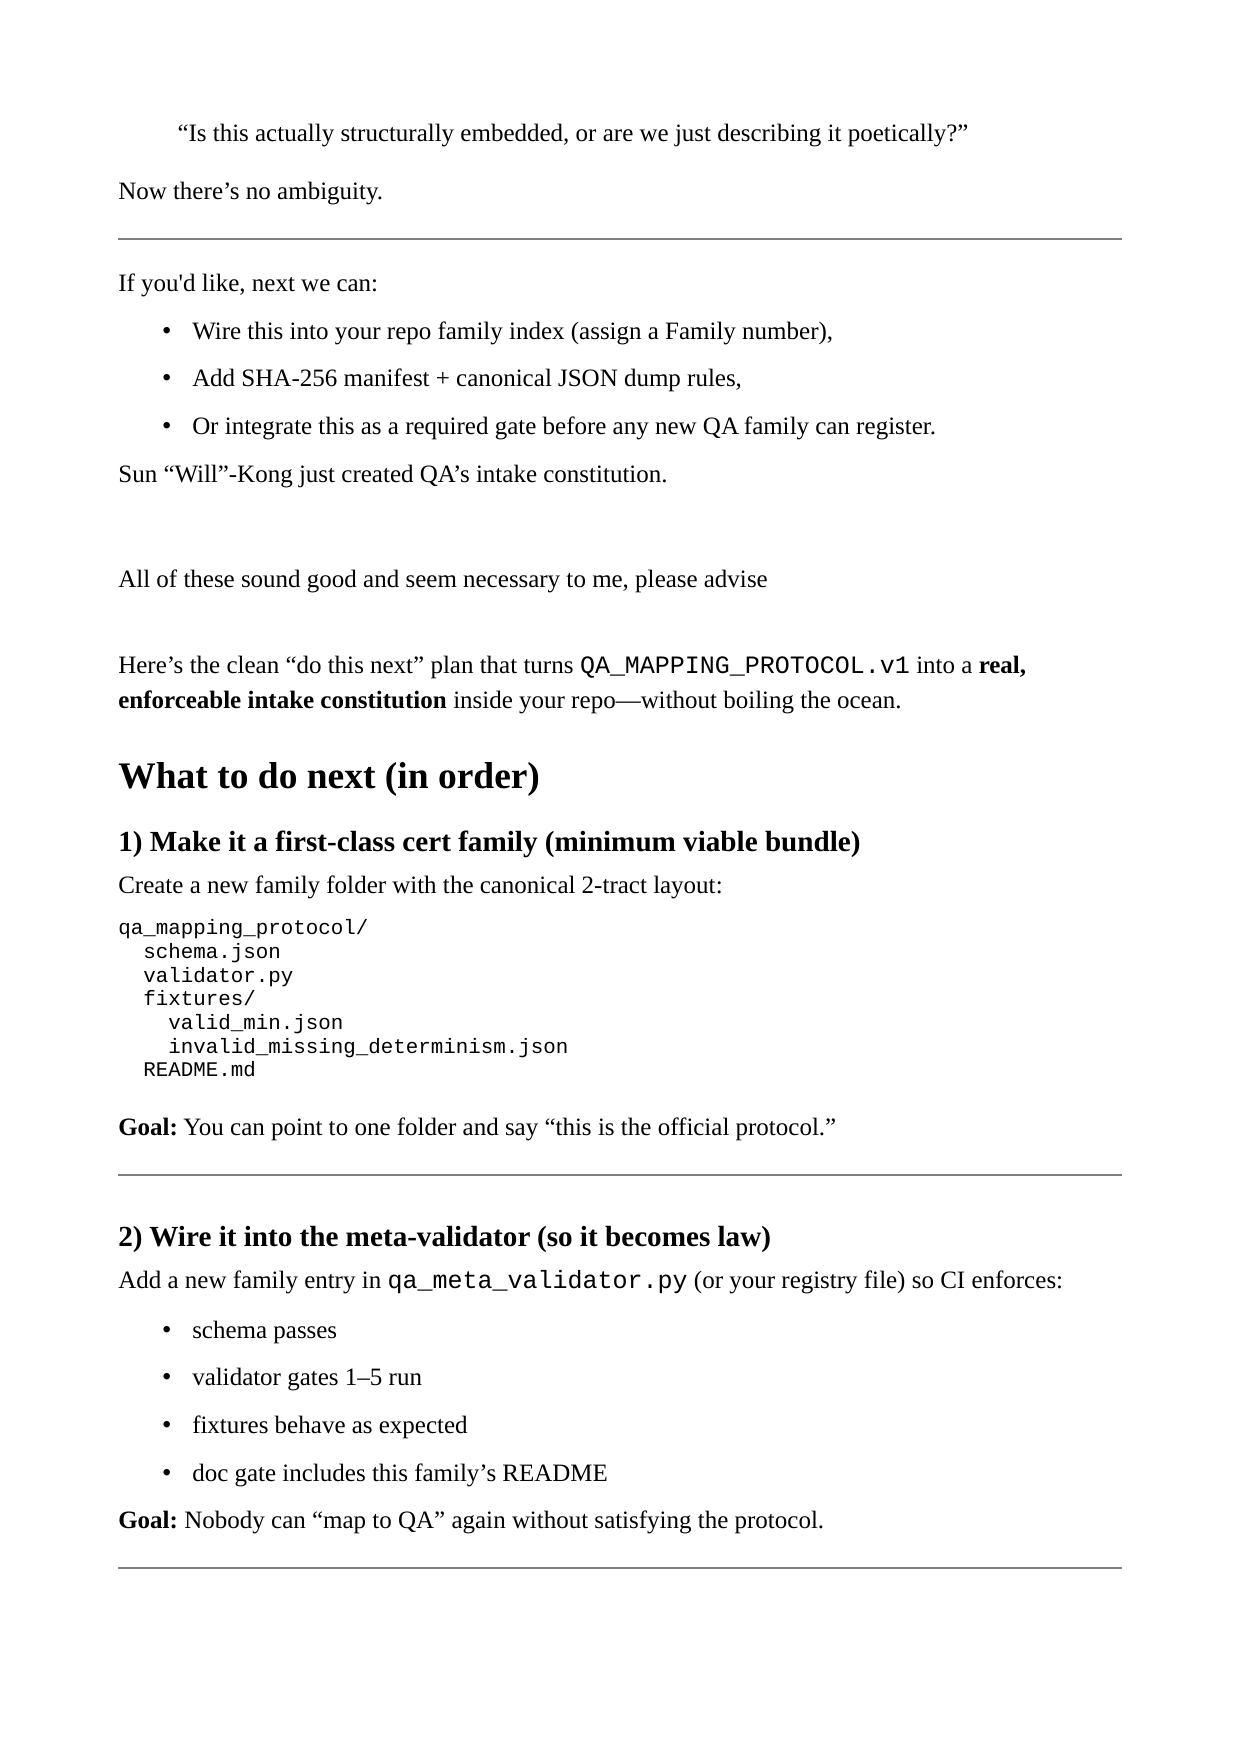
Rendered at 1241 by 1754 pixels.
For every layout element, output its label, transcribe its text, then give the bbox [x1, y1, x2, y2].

text Goal: You can point to one folder and say “this is the official protocol.” [118, 1112, 1122, 1141]
text invalid_missing_determinism.json [118, 1036, 1122, 1059]
text valid_min.json [118, 1012, 1122, 1036]
text Now there’s no ambiguity. [118, 176, 1122, 205]
text Sun “Will”-Kong just created QA’s intake constitution. [118, 459, 1122, 487]
text Here’s the clean “do this next” plan that turns QA_MAPPING_PROTOCOL.v1 into a real, enforceable intake constitution inside your repo—without boiling the ocean. [118, 650, 1122, 714]
text All of these sound good and seem necessary to me, please advise [118, 564, 1122, 592]
list doc gate includes this family’s README [162, 1458, 1122, 1486]
text qa_mapping_protocol/ [118, 917, 1122, 941]
text Add a new family entry in qa_meta_validator.py (or your registry file) so CI enforces: [118, 1265, 1122, 1296]
text schema.json [118, 941, 1122, 965]
list Add SHA-256 manifest + canonical JSON dump rules, [162, 363, 1122, 392]
subtitle 2) Wire it into the meta-validator (so it becomes law) [118, 1219, 1122, 1252]
list validator gates 1–5 run [162, 1362, 1122, 1391]
list fixtures behave as expected [162, 1410, 1122, 1439]
subtitle What to do next (in order) [118, 753, 1122, 797]
text Goal: Nobody can “map to QA” again without satisfying the protocol. [118, 1505, 1122, 1534]
text Create a new family folder with the canonical 2-tract layout: [118, 870, 1122, 898]
list Or integrate this as a required gate before any new QA family can register. [162, 411, 1122, 440]
text README.md [118, 1059, 1122, 1083]
list Wire this into your repo family index (assign a Family number), [162, 316, 1122, 344]
text If you'd like, next we can: [118, 268, 1122, 297]
text fixtures/ [118, 988, 1122, 1012]
text “Is this actually structurally embedded, or are we just describing it poetically?” [177, 118, 1063, 147]
text validator.py [118, 965, 1122, 988]
subtitle 1) Make it a first-class cert family (minimum viable bundle) [118, 824, 1122, 857]
list schema passes [162, 1315, 1122, 1344]
